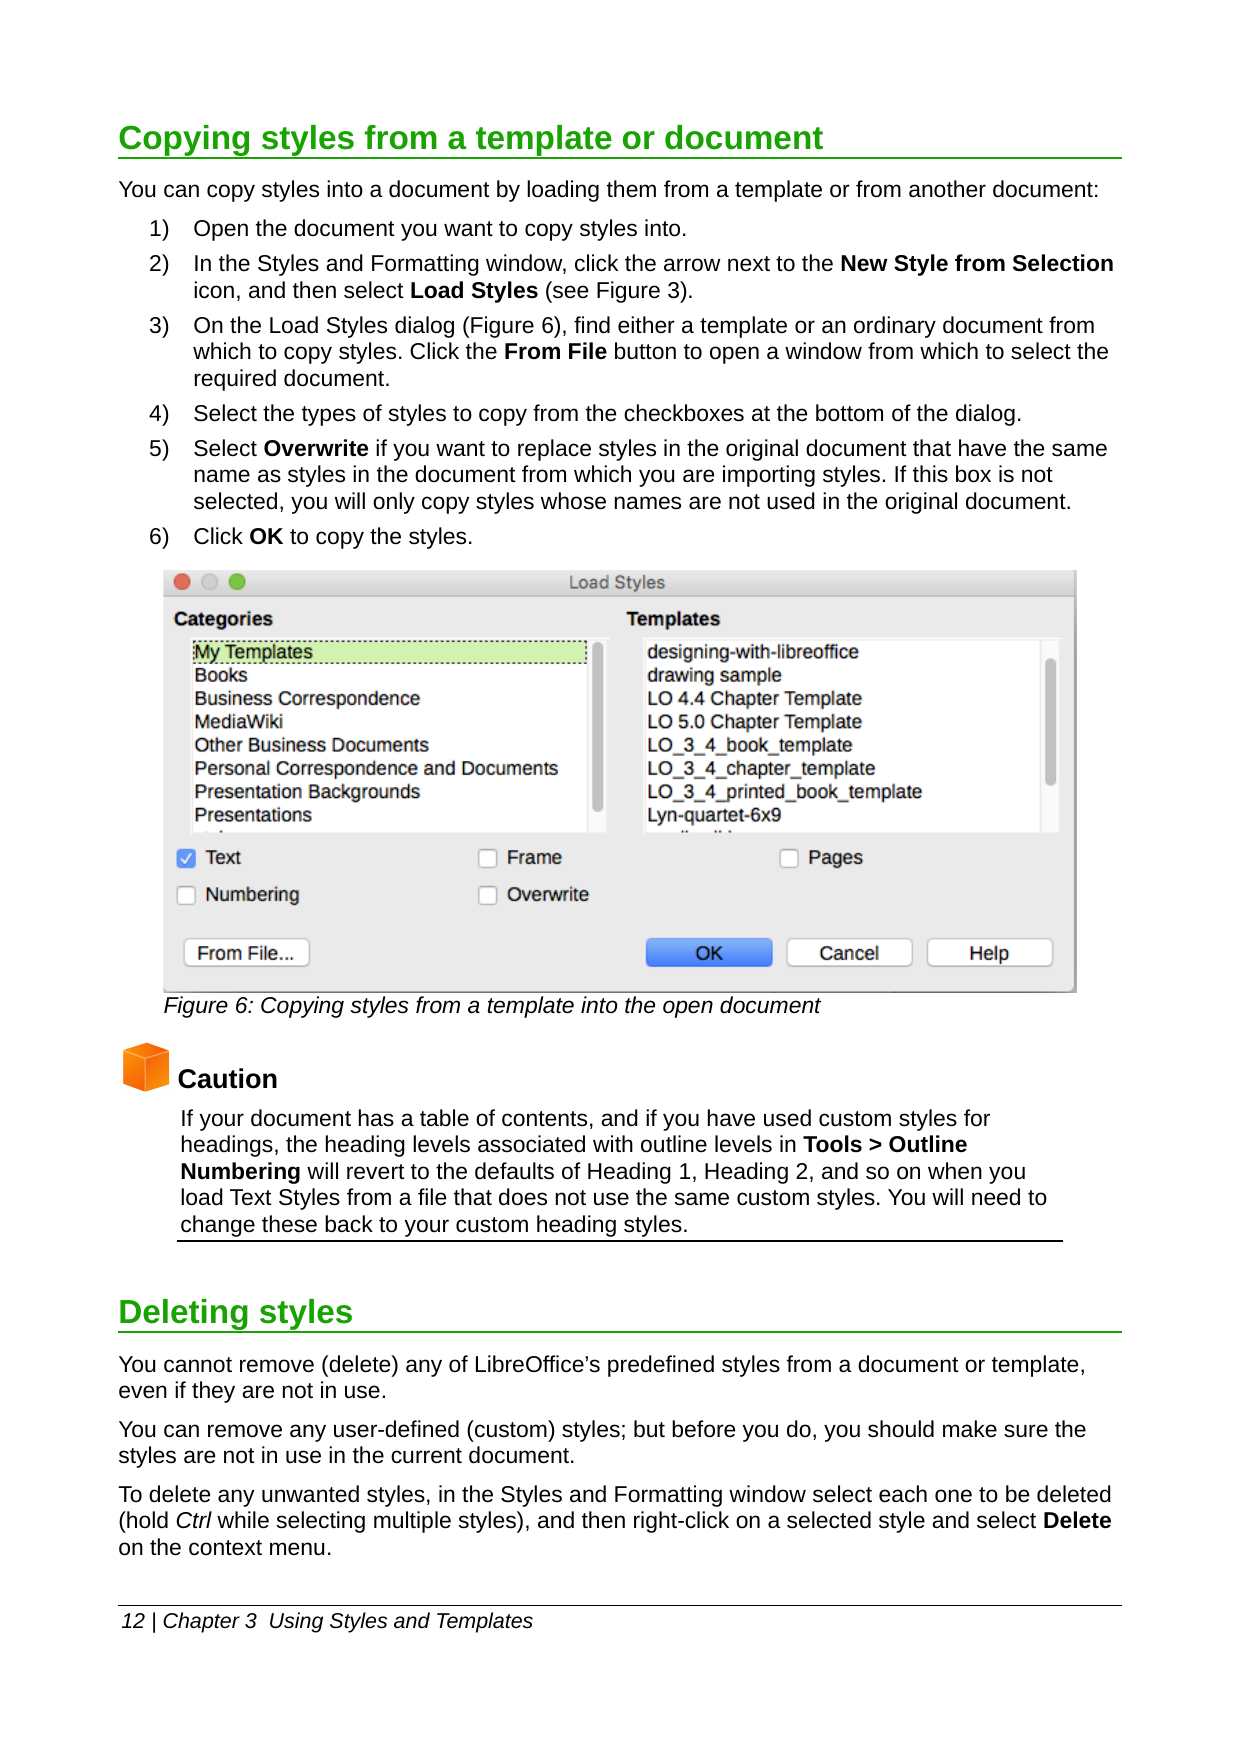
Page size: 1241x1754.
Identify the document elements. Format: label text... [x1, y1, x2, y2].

text To delete any unwanted styles, in the Styles and Formatting window select each one to be deleted (hold Ctrl while selecting multiple styles), and then right-click on a selected style and select Delete on the context menu. [118, 1481, 1122, 1560]
text If your document has a table of contents, and if you have used custom styles for headings, the heading levels associated with outline levels in Tools > Outline Numbering will revert to the defaults of Heading 1, Heading 2, and so on when you load Text Styles from a file that does not use the same custom styles. You will need to change these back to your custom heading styles. [177, 1102, 1063, 1240]
list Select Overwrite if you want to replace styles in the original document that have the same name as styles in the document from which you are importing styles. If this box is not selected, you will only copy styles whose names are not used in the original document. [169, 435, 1122, 514]
list Click OK to copy the styles. [169, 523, 1122, 549]
text You can remove any user-defined (custom) styles; but before you do, you should make sure the styles are not in use in the current document. [118, 1416, 1122, 1469]
list Open the document you want to copy styles into. [169, 215, 1122, 242]
subtitle Copying styles from a template or document [118, 118, 1122, 157]
text You can copy styles into a document by loading them from a template or from another document: [118, 176, 1122, 203]
list In the Styles and Formatting window, click the arrow next to the New Style from Selection icon, and then select Load Styles (see Figure 3). [169, 250, 1122, 303]
subtitle Caution [118, 1039, 1122, 1094]
picture [119, 1040, 173, 1094]
picture [163, 570, 1077, 993]
text You cannot remove (delete) any of LibreOffice’s predefined styles from a document or template, even if they are not in use. [118, 1351, 1122, 1403]
subtitle Deleting styles [118, 1292, 1122, 1331]
list Select the types of styles to copy from the checkboxes at the bottom of the dialog. [169, 400, 1122, 426]
list On the Load Styles dialog (Figure 6), find either a template or an ordinary document from which to copy styles. Click the From File button to open a window from which to select the required document. [169, 312, 1122, 391]
text Figure 6: Copying styles from a template into the open document [163, 993, 1077, 1019]
